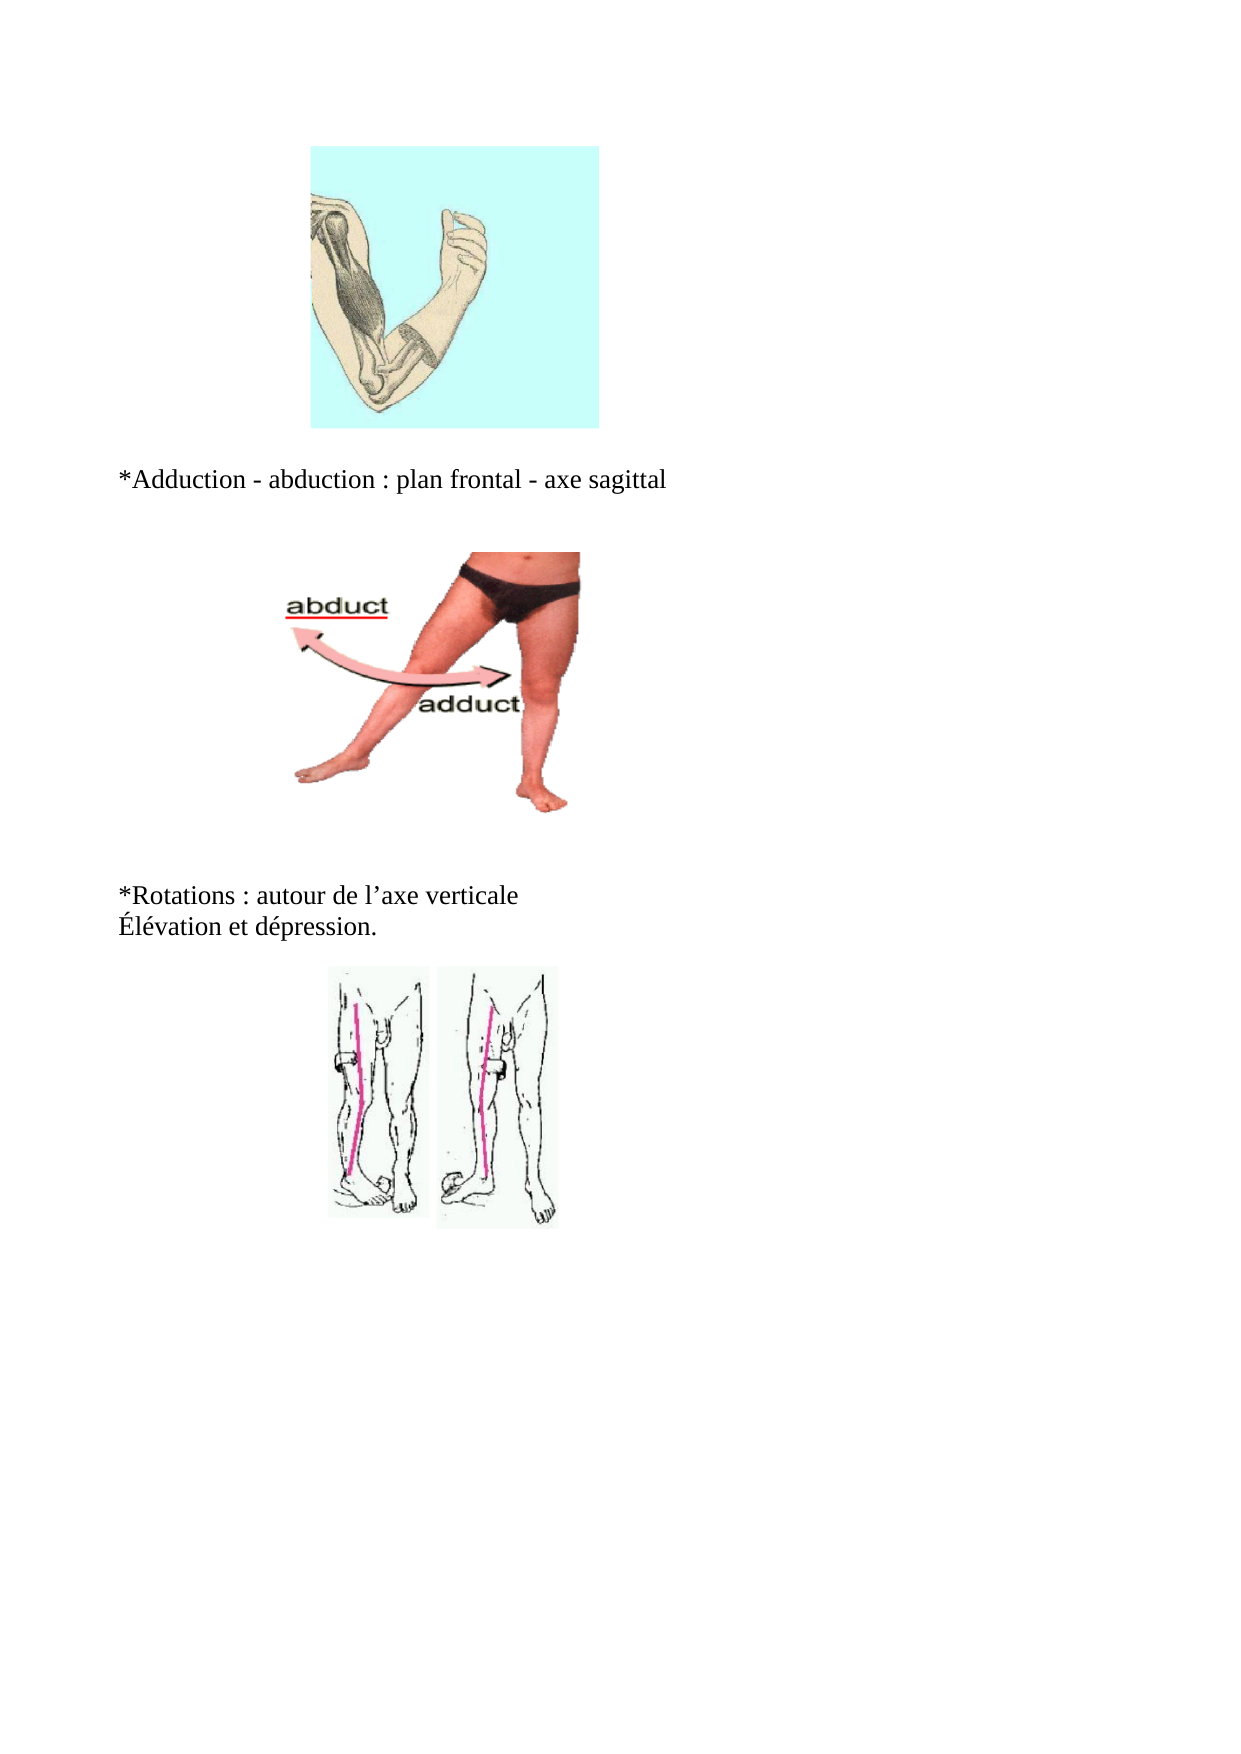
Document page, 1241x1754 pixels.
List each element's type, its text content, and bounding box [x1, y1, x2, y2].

picture [436, 966, 559, 1229]
picture [307, 143, 600, 432]
text *Adduction - abduction : plan frontal - axe sagittal [118, 463, 1122, 494]
picture [328, 966, 430, 1218]
text Élévation et dépression. [118, 910, 1122, 941]
picture [280, 550, 588, 817]
text *Rotations : autour de l’axe verticale [118, 879, 1122, 910]
